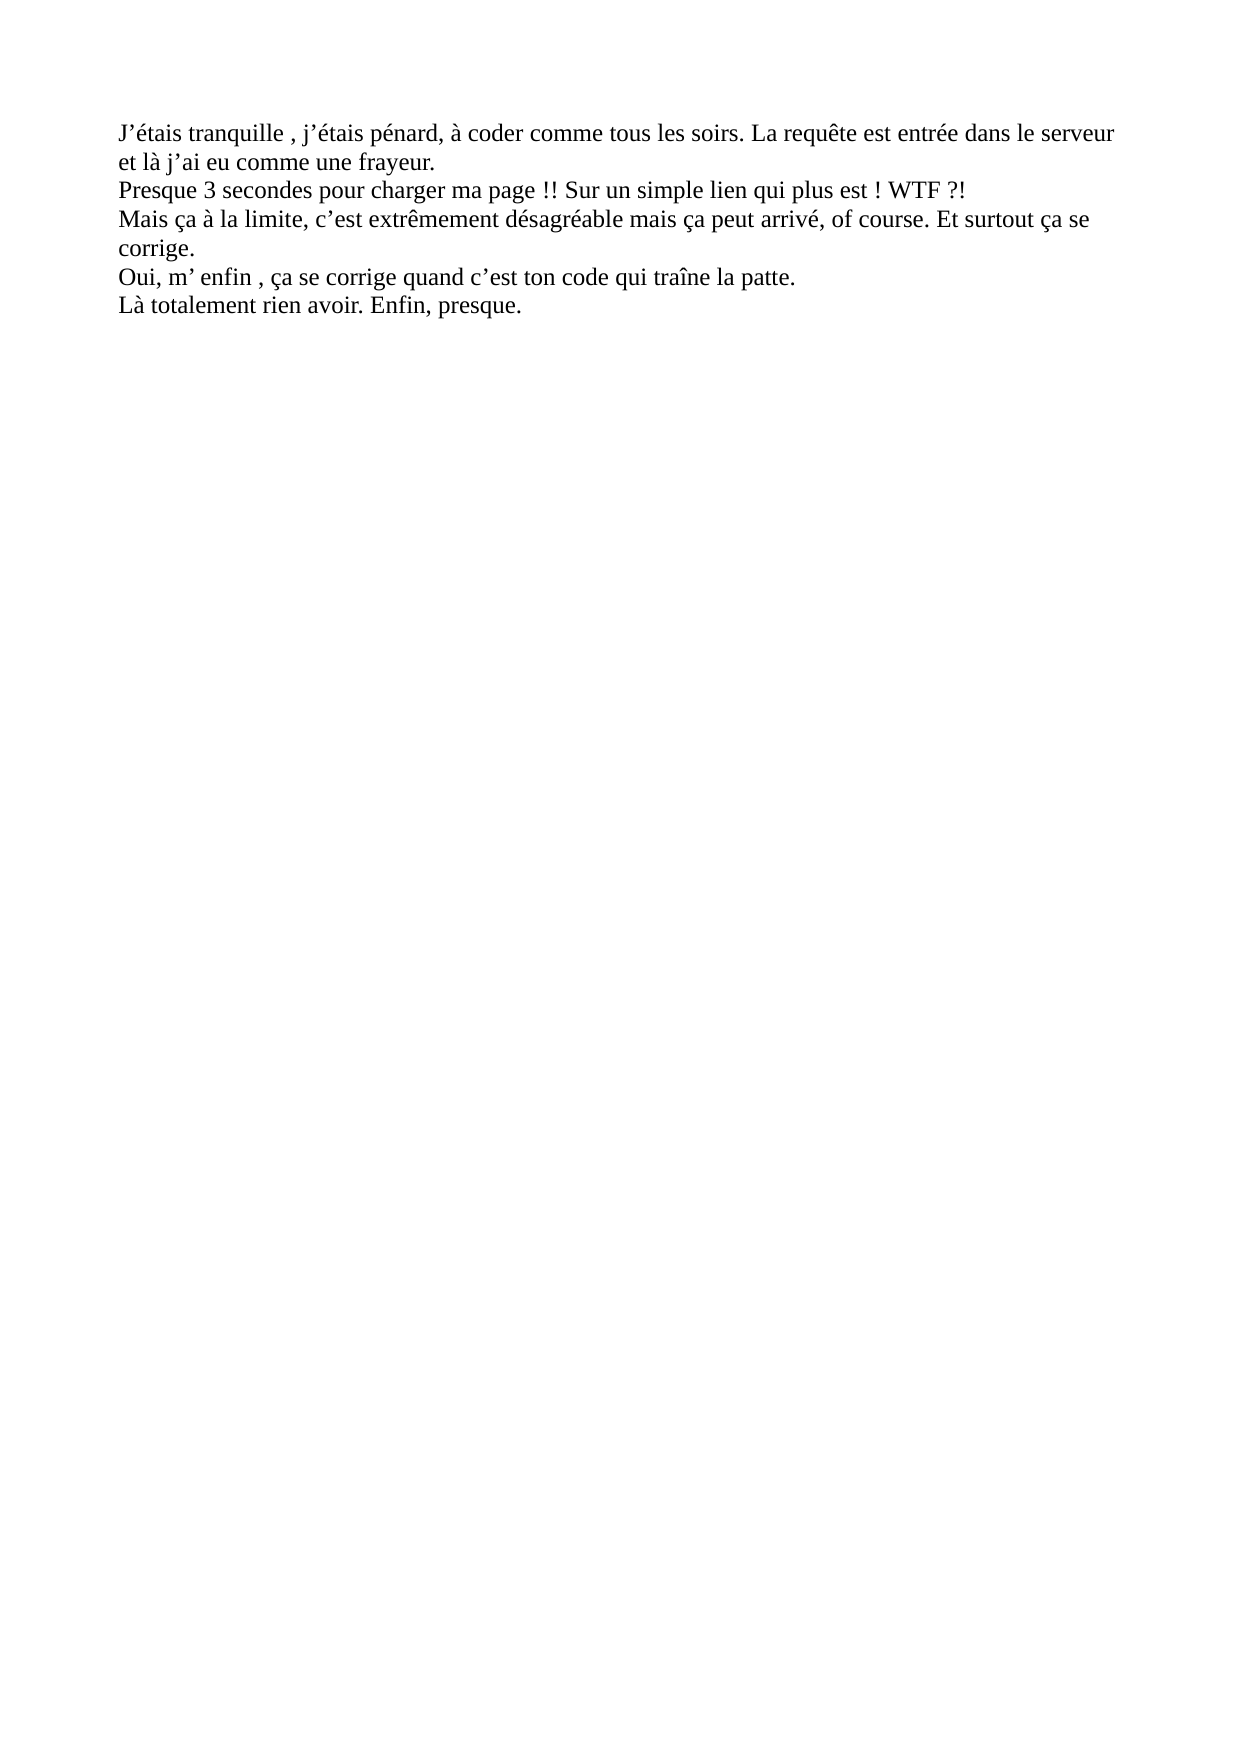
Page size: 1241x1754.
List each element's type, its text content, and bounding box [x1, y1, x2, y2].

text Là totalement rien avoir. Enfin, presque. [118, 291, 1122, 319]
text J’étais tranquille , j’étais pénard, à coder comme tous les soirs. La requête est entrée dans le serveur et là j’ai eu comme une frayeur. [118, 118, 1122, 176]
text Presque 3 secondes pour charger ma page !! Sur un simple lien qui plus est ! WTF ?! [118, 176, 1122, 204]
text Mais ça à la limite, c’est extrêmement désagréable mais ça peut arrivé, of course. Et surtout ça se corrige. [118, 204, 1122, 262]
text Oui, m’ enfin , ça se corrige quand c’est ton code qui traîne la patte. [118, 262, 1122, 291]
